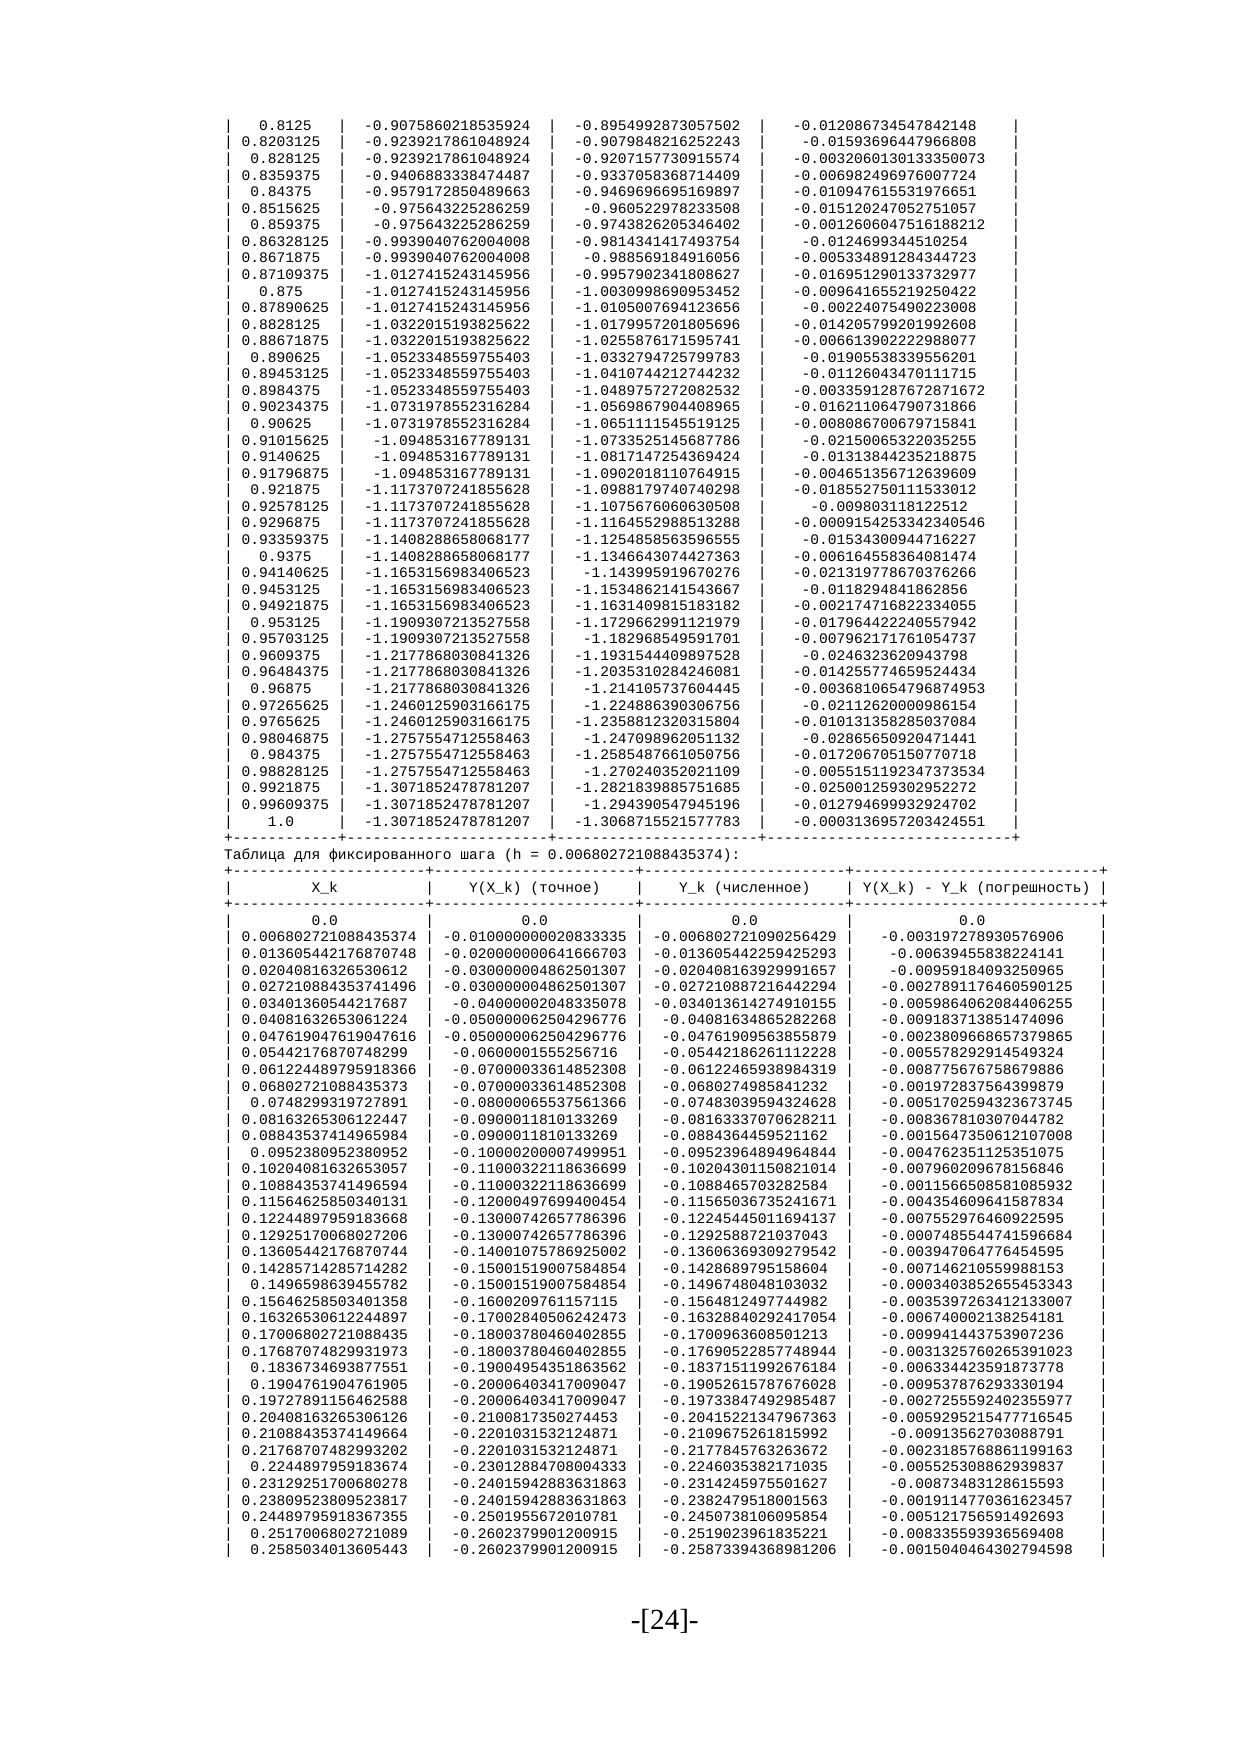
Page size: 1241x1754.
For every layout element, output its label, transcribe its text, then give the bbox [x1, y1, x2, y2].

text Таблица для фиксированного шага (h = 0.006802721088435374): [224, 847, 1152, 863]
text | 0.0748299319727891 | -0.08000065537561366 | -0.07483039594324628 | -0.0051702594323673745 | [224, 1095, 1152, 1112]
text | 0.875 | -1.0127415243145956 | -1.0030998690953452 | -0.009641655219250422 | [224, 284, 1152, 300]
text | 0.828125 | -0.9239217861048924 | -0.9207157730915574 | -0.0032060130133350073 | [224, 151, 1152, 168]
text | 0.99609375 | -1.3071852478781207 | -1.294390547945196 | -0.012794699932924702 | [224, 797, 1152, 814]
text | 0.92578125 | -1.1173707241855628 | -1.1075676060630508 | -0.009803118122512 | [224, 499, 1152, 516]
text | 0.8984375 | -1.0523348559755403 | -1.0489757272082532 | -0.0033591287672871672 | [224, 383, 1152, 400]
text | 0.8203125 | -0.9239217861048924 | -0.9079848216252243 | -0.01593696447966808 | [224, 135, 1152, 151]
text | 0.06802721088435373 | -0.07000033614852308 | -0.0680274985841232 | -0.001972837564399879 | [224, 1079, 1152, 1095]
text | 0.23809523809523817 | -0.24015942883631863 | -0.2382479518001563 | -0.0019114770361623457 | [224, 1493, 1152, 1509]
text | 0.21088435374149664 | -0.2201031532124871 | -0.2109675261815992 | -0.00913562703088791 | [224, 1427, 1152, 1443]
text | 0.96484375 | -1.2177868030841326 | -1.2035310284246081 | -0.014255774659524434 | [224, 665, 1152, 681]
text | 0.013605442176870748 | -0.020000000641666703 | -0.013605442259425293 | -0.00639455838224141 | [224, 946, 1152, 963]
text | 0.0 | 0.0 | 0.0 | 0.0 | [224, 913, 1152, 930]
text | 0.061224489795918366 | -0.07000033614852308 | -0.06122465938984319 | -0.008775676758679886 | [224, 1062, 1152, 1079]
text | 0.20408163265306126 | -0.2100817350274453 | -0.20415221347967363 | -0.0059295215477716545 | [224, 1410, 1152, 1427]
text | 0.1904761904761905 | -0.20006403417009047 | -0.19052615787676028 | -0.009537876293330194 | [224, 1377, 1152, 1393]
text | 0.94140625 | -1.1653156983406523 | -1.143995919670276 | -0.021319778670376266 | [224, 565, 1152, 582]
text +----------------------+-----------------------+-----------------------+----------------------------+ [224, 897, 1152, 913]
text | 0.006802721088435374 | -0.010000000020833335 | -0.006802721090256429 | -0.003197278930576906 | [224, 930, 1152, 946]
text | 0.12244897959183668 | -0.13000742657786396 | -0.12245445011694137 | -0.007552976460922595 | [224, 1211, 1152, 1228]
text | 0.10884353741496594 | -0.11000322118636699 | -0.1088465703282584 | -0.0011566508581085932 | [224, 1178, 1152, 1195]
text | 0.9765625 | -1.2460125903166175 | -1.2358812320315804 | -0.010131358285037084 | [224, 714, 1152, 731]
text | 0.08163265306122447 | -0.0900011810133269 | -0.08163337070628211 | -0.008367810307044782 | [224, 1112, 1152, 1128]
text | 0.8125 | -0.9075860218535924 | -0.8954992873057502 | -0.012086734547842148 | [224, 118, 1152, 135]
text | 0.027210884353741496 | -0.030000004862501307 | -0.027210887216442294 | -0.0027891176460590125 | [224, 979, 1152, 996]
text | 0.21768707482993202 | -0.2201031532124871 | -0.2177845763263672 | -0.0023185768861199163 | [224, 1443, 1152, 1460]
text | 0.11564625850340131 | -0.12000497699400454 | -0.11565036735241671 | -0.004354609641587834 | [224, 1195, 1152, 1211]
text | 0.91015625 | -1.094853167789131 | -1.0733525145687786 | -0.02150065322035255 | [224, 433, 1152, 449]
text | 0.10204081632653057 | -0.11000322118636699 | -0.10204301150821014 | -0.007960209678156846 | [224, 1162, 1152, 1178]
text | 0.04081632653061224 | -0.050000062504296776 | -0.04081634865282268 | -0.009183713851474096 | [224, 1012, 1152, 1029]
text | 1.0 | -1.3071852478781207 | -1.3068715521577783 | -0.0003136957203424551 | [224, 814, 1152, 830]
text | 0.02040816326530612 | -0.030000004862501307 | -0.020408163929991657 | -0.00959184093250965 | [224, 963, 1152, 979]
text | 0.03401360544217687 | -0.04000002048335078 | -0.034013614274910155 | -0.0059864062084406255 | [224, 996, 1152, 1012]
text | 0.8828125 | -1.0322015193825622 | -1.0179957201805696 | -0.014205799201992608 | [224, 317, 1152, 333]
text | 0.15646258503401358 | -0.1600209761157115 | -0.1564812497744982 | -0.0035397263412133007 | [224, 1294, 1152, 1311]
text | 0.84375 | -0.9579172850489663 | -0.9469696695169897 | -0.010947615531976651 | [224, 184, 1152, 201]
text | 0.16326530612244897 | -0.17002840506242473 | -0.16328840292417054 | -0.006740002138254181 | [224, 1311, 1152, 1327]
text | 0.0952380952380952 | -0.10000200007499951 | -0.09523964894964844 | -0.004762351125351075 | [224, 1145, 1152, 1162]
text | 0.8671875 | -0.9939040762004008 | -0.988569184916056 | -0.005334891284344723 | [224, 251, 1152, 267]
text | 0.88671875 | -1.0322015193825622 | -1.0255876171595741 | -0.006613902222988077 | [224, 333, 1152, 350]
text | 0.984375 | -1.2757554712558463 | -1.2585487661050756 | -0.017206705150770718 | [224, 747, 1152, 764]
text | 0.96875 | -1.2177868030841326 | -1.214105737604445 | -0.0036810654796874953 | [224, 681, 1152, 698]
text | 0.17687074829931973 | -0.18003780460402855 | -0.17690522857748944 | -0.0031325760265391023 | [224, 1344, 1152, 1360]
text +------------+-----------------------+-----------------------+----------------------------+ [224, 830, 1152, 847]
text | 0.2244897959183674 | -0.23012884708004333 | -0.2246035382171035 | -0.005525308862939837 | [224, 1460, 1152, 1476]
text | 0.9453125 | -1.1653156983406523 | -1.1534862141543667 | -0.0118294841862856 | [224, 582, 1152, 598]
text | 0.94921875 | -1.1653156983406523 | -1.1631409815183182 | -0.002174716822334055 | [224, 598, 1152, 615]
text | 0.23129251700680278 | -0.24015942883631863 | -0.2314245975501627 | -0.00873483128615593 | [224, 1476, 1152, 1493]
text | 0.98828125 | -1.2757554712558463 | -1.270240352021109 | -0.0055151192347373534 | [224, 764, 1152, 781]
text | 0.93359375 | -1.1408288658068177 | -1.1254858563596555 | -0.01534300944716227 | [224, 532, 1152, 549]
text | 0.17006802721088435 | -0.18003780460402855 | -0.1700963608501213 | -0.009941443753907236 | [224, 1327, 1152, 1344]
text | 0.2517006802721089 | -0.2602379901200915 | -0.2519023961835221 | -0.008335593936569408 | [224, 1526, 1152, 1542]
text | 0.05442176870748299 | -0.0600001555256716 | -0.05442186261112228 | -0.005578292914549324 | [224, 1046, 1152, 1062]
text | 0.97265625 | -1.2460125903166175 | -1.224886390306756 | -0.02112620000986154 | [224, 698, 1152, 714]
text | 0.1496598639455782 | -0.15001519007584854 | -0.1496748048103032 | -0.0003403852655453343 | [224, 1277, 1152, 1294]
text | 0.98046875 | -1.2757554712558463 | -1.247098962051132 | -0.02865650920471441 | [224, 731, 1152, 747]
text | 0.2585034013605443 | -0.2602379901200915 | -0.25873394368981206 | -0.0015040464302794598 | [224, 1542, 1152, 1559]
text | 0.953125 | -1.1909307213527558 | -1.1729662991121979 | -0.017964422240557942 | [224, 615, 1152, 632]
text | 0.89453125 | -1.0523348559755403 | -1.0410744212744232 | -0.01126043470111715 | [224, 367, 1152, 383]
text | 0.890625 | -1.0523348559755403 | -1.0332794725799783 | -0.01905538339556201 | [224, 350, 1152, 367]
text | 0.87109375 | -1.0127415243145956 | -0.9957902341808627 | -0.016951290133732977 | [224, 267, 1152, 284]
text | 0.8359375 | -0.9406883338474487 | -0.9337058368714409 | -0.006982496976007724 | [224, 168, 1152, 184]
text | 0.9921875 | -1.3071852478781207 | -1.2821839885751685 | -0.025001259302952272 | [224, 781, 1152, 797]
text | 0.047619047619047616 | -0.050000062504296776 | -0.04761909563855879 | -0.0023809668657379865 | [224, 1029, 1152, 1046]
text | 0.95703125 | -1.1909307213527558 | -1.182968549591701 | -0.007962171761054737 | [224, 632, 1152, 648]
text | 0.86328125 | -0.9939040762004008 | -0.9814341417493754 | -0.0124699344510254 | [224, 234, 1152, 251]
text | 0.90625 | -1.0731978552316284 | -1.0651111545519125 | -0.008086700679715841 | [224, 416, 1152, 433]
text | 0.87890625 | -1.0127415243145956 | -1.0105007694123656 | -0.00224075490223008 | [224, 300, 1152, 317]
text | 0.12925170068027206 | -0.13000742657786396 | -0.1292588721037043 | -0.0007485544741596684 | [224, 1228, 1152, 1244]
text | X_k | Y(X_k) (точное) | Y_k (численное) | Y(X_k) - Y_k (погрешность) | [224, 880, 1152, 897]
text | 0.9609375 | -1.2177868030841326 | -1.1931544409897528 | -0.0246323620943798 | [224, 648, 1152, 665]
text | 0.8515625 | -0.975643225286259 | -0.960522978233508 | -0.015120247052751057 | [224, 201, 1152, 217]
text | 0.19727891156462588 | -0.20006403417009047 | -0.19733847492985487 | -0.0027255592402355977 | [224, 1393, 1152, 1410]
text | 0.90234375 | -1.0731978552316284 | -1.0569867904408965 | -0.016211064790731866 | [224, 400, 1152, 416]
text | 0.1836734693877551 | -0.19004954351863562 | -0.18371511992676184 | -0.006334423591873778 | [224, 1360, 1152, 1377]
text | 0.91796875 | -1.094853167789131 | -1.0902018110764915 | -0.004651356712639609 | [224, 466, 1152, 482]
text +----------------------+-----------------------+-----------------------+----------------------------+ [224, 863, 1152, 880]
text | 0.14285714285714282 | -0.15001519007584854 | -0.1428689795158604 | -0.007146210559988153 | [224, 1261, 1152, 1277]
text | 0.13605442176870744 | -0.14001075786925002 | -0.13606369309279542 | -0.003947064776454595 | [224, 1244, 1152, 1261]
text | 0.24489795918367355 | -0.2501955672010781 | -0.2450738106095854 | -0.005121756591492693 | [224, 1509, 1152, 1526]
text | 0.9140625 | -1.094853167789131 | -1.0817147254369424 | -0.01313844235218875 | [224, 449, 1152, 466]
text | 0.08843537414965984 | -0.0900011810133269 | -0.0884364459521162 | -0.0015647350612107008 | [224, 1128, 1152, 1145]
text | 0.859375 | -0.975643225286259 | -0.9743826205346402 | -0.0012606047516188212 | [224, 217, 1152, 234]
text | 0.9296875 | -1.1173707241855628 | -1.1164552988513288 | -0.0009154253342340546 | [224, 516, 1152, 532]
text | 0.921875 | -1.1173707241855628 | -1.0988179740740298 | -0.018552750111533012 | [224, 482, 1152, 499]
text | 0.9375 | -1.1408288658068177 | -1.1346643074427363 | -0.006164558364081474 | [224, 549, 1152, 565]
